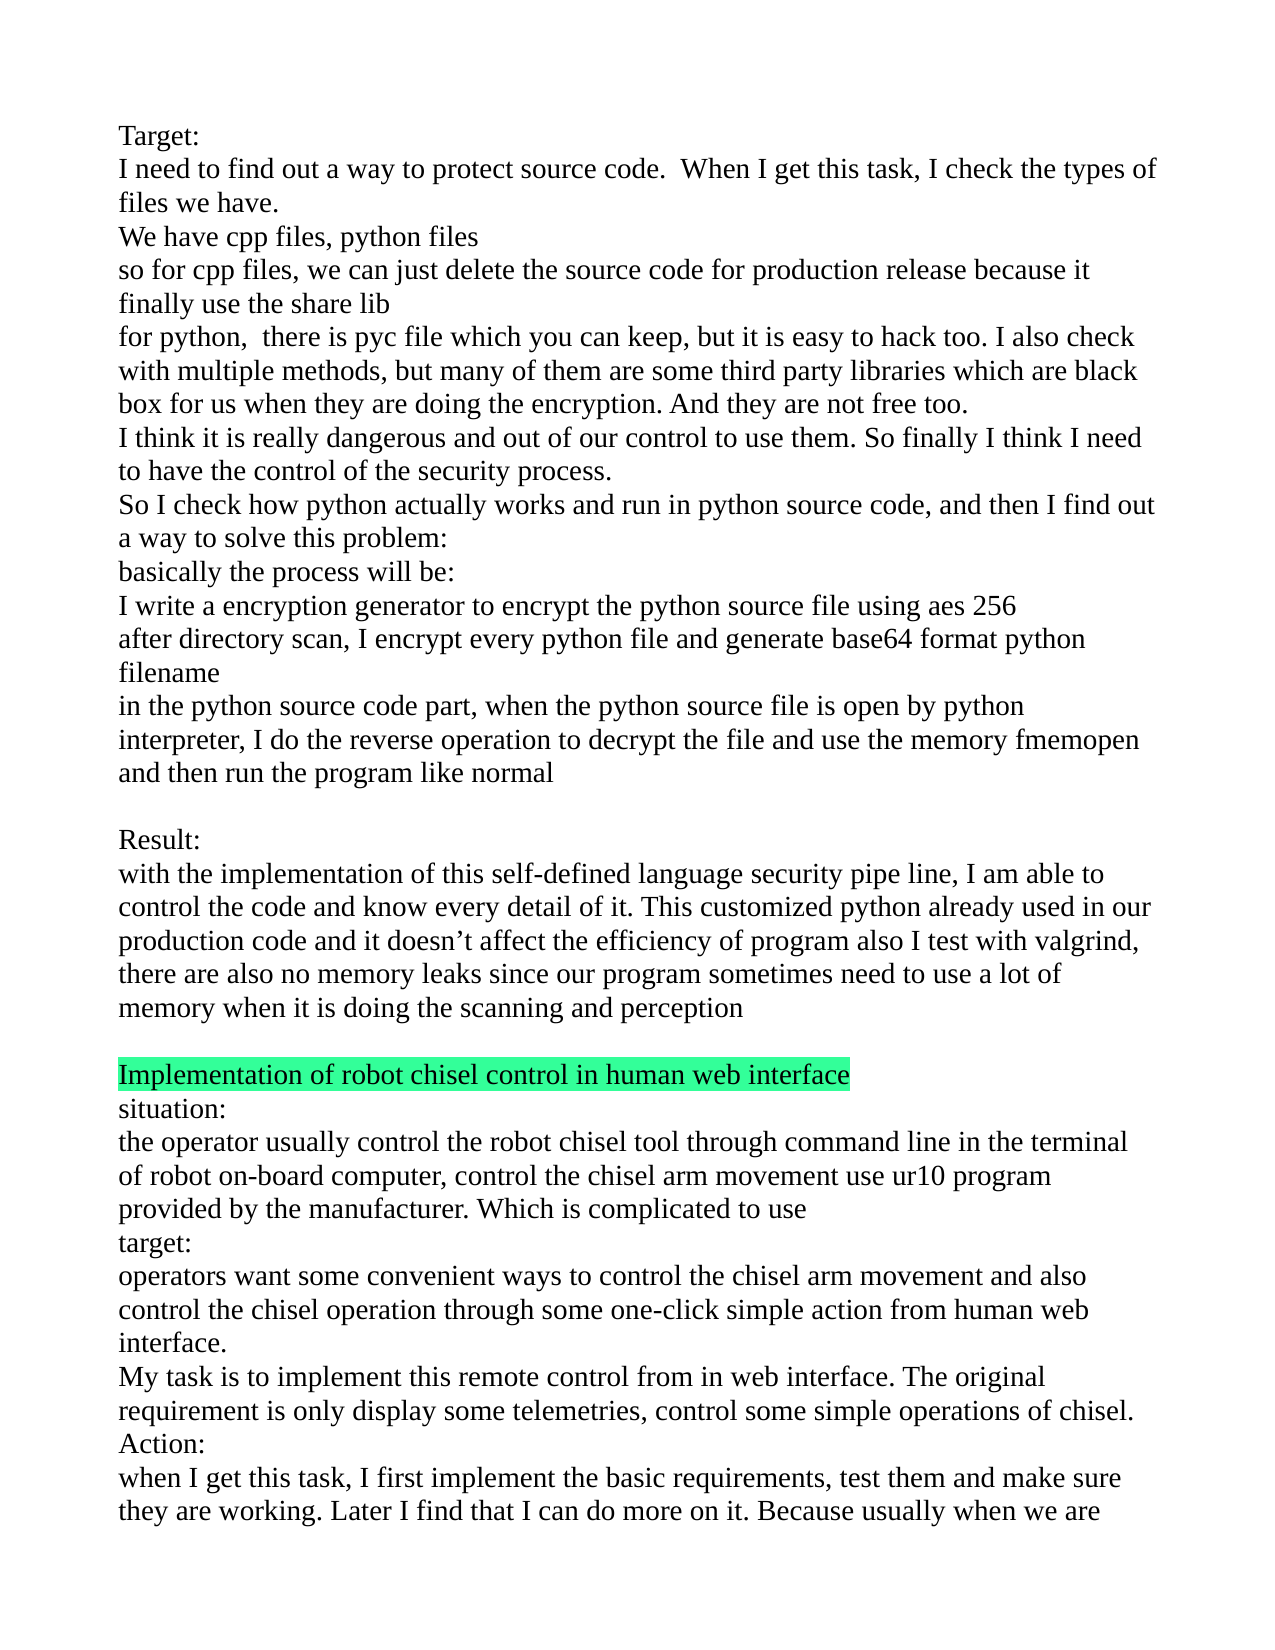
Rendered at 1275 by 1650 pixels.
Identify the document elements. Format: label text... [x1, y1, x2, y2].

text target: [118, 1225, 1157, 1258]
text and then run the program like normal [118, 755, 1157, 789]
text for python, there is pyc file which you can keep, but it is easy to hack too. I also check with multiple methods, but many of them are some third party libraries which are black box for us when they are doing the encryption. And they are not free too. [118, 319, 1157, 420]
text basically the process will be: [118, 554, 1157, 588]
text My task is to implement this remote control from in web interface. The original requirement is only display some telemetries, control some simple operations of chisel. [118, 1359, 1157, 1426]
text Result: [118, 822, 1157, 856]
text the operator usually control the robot chisel tool through command line in the terminal of robot on-board computer, control the chisel arm movement use ur10 program provided by the manufacturer. Which is complicated to use [118, 1124, 1157, 1225]
text so for cpp files, we can just delete the source code for production release because it finally use the share lib [118, 252, 1157, 319]
text Target: [118, 118, 1157, 152]
text after directory scan, I encrypt every python file and generate base64 format python filename [118, 621, 1157, 688]
text So I check how python actually works and run in python source code, and then I find out a way to solve this problem: [118, 487, 1157, 554]
text operators want some convenient ways to control the chisel arm movement and also control the chisel operation through some one-click simple action from human web interface. [118, 1258, 1157, 1359]
text when I get this task, I first implement the basic requirements, test them and make sure they are working. Later I find that I can do more on it. Because usually when we are [118, 1460, 1157, 1527]
text Implementation of robot chisel control in human web interface [118, 1057, 1157, 1091]
text I think it is really dangerous and out of our control to use them. So finally I think I need to have the control of the security process. [118, 420, 1157, 487]
text in the python source code part, when the python source file is open by python interpreter, I do the reverse operation to decrypt the file and use the memory fmemopen [118, 688, 1157, 755]
text I write a encryption generator to encrypt the python source file using aes 256 [118, 588, 1157, 621]
text Action: [118, 1426, 1157, 1460]
text We have cpp files, python files [118, 219, 1157, 252]
text I need to find out a way to protect source code. When I get this task, I check the types of files we have. [118, 152, 1157, 219]
text situation: [118, 1091, 1157, 1124]
text with the implementation of this self-defined language security pipe line, I am able to control the code and know every detail of it. This customized python already used in our production code and it doesn’t affect the efficiency of program also I test with valgrind, there are also no memory leaks since our program sometimes need to use a lot of memory when it is doing the scanning and perception [118, 856, 1157, 1024]
